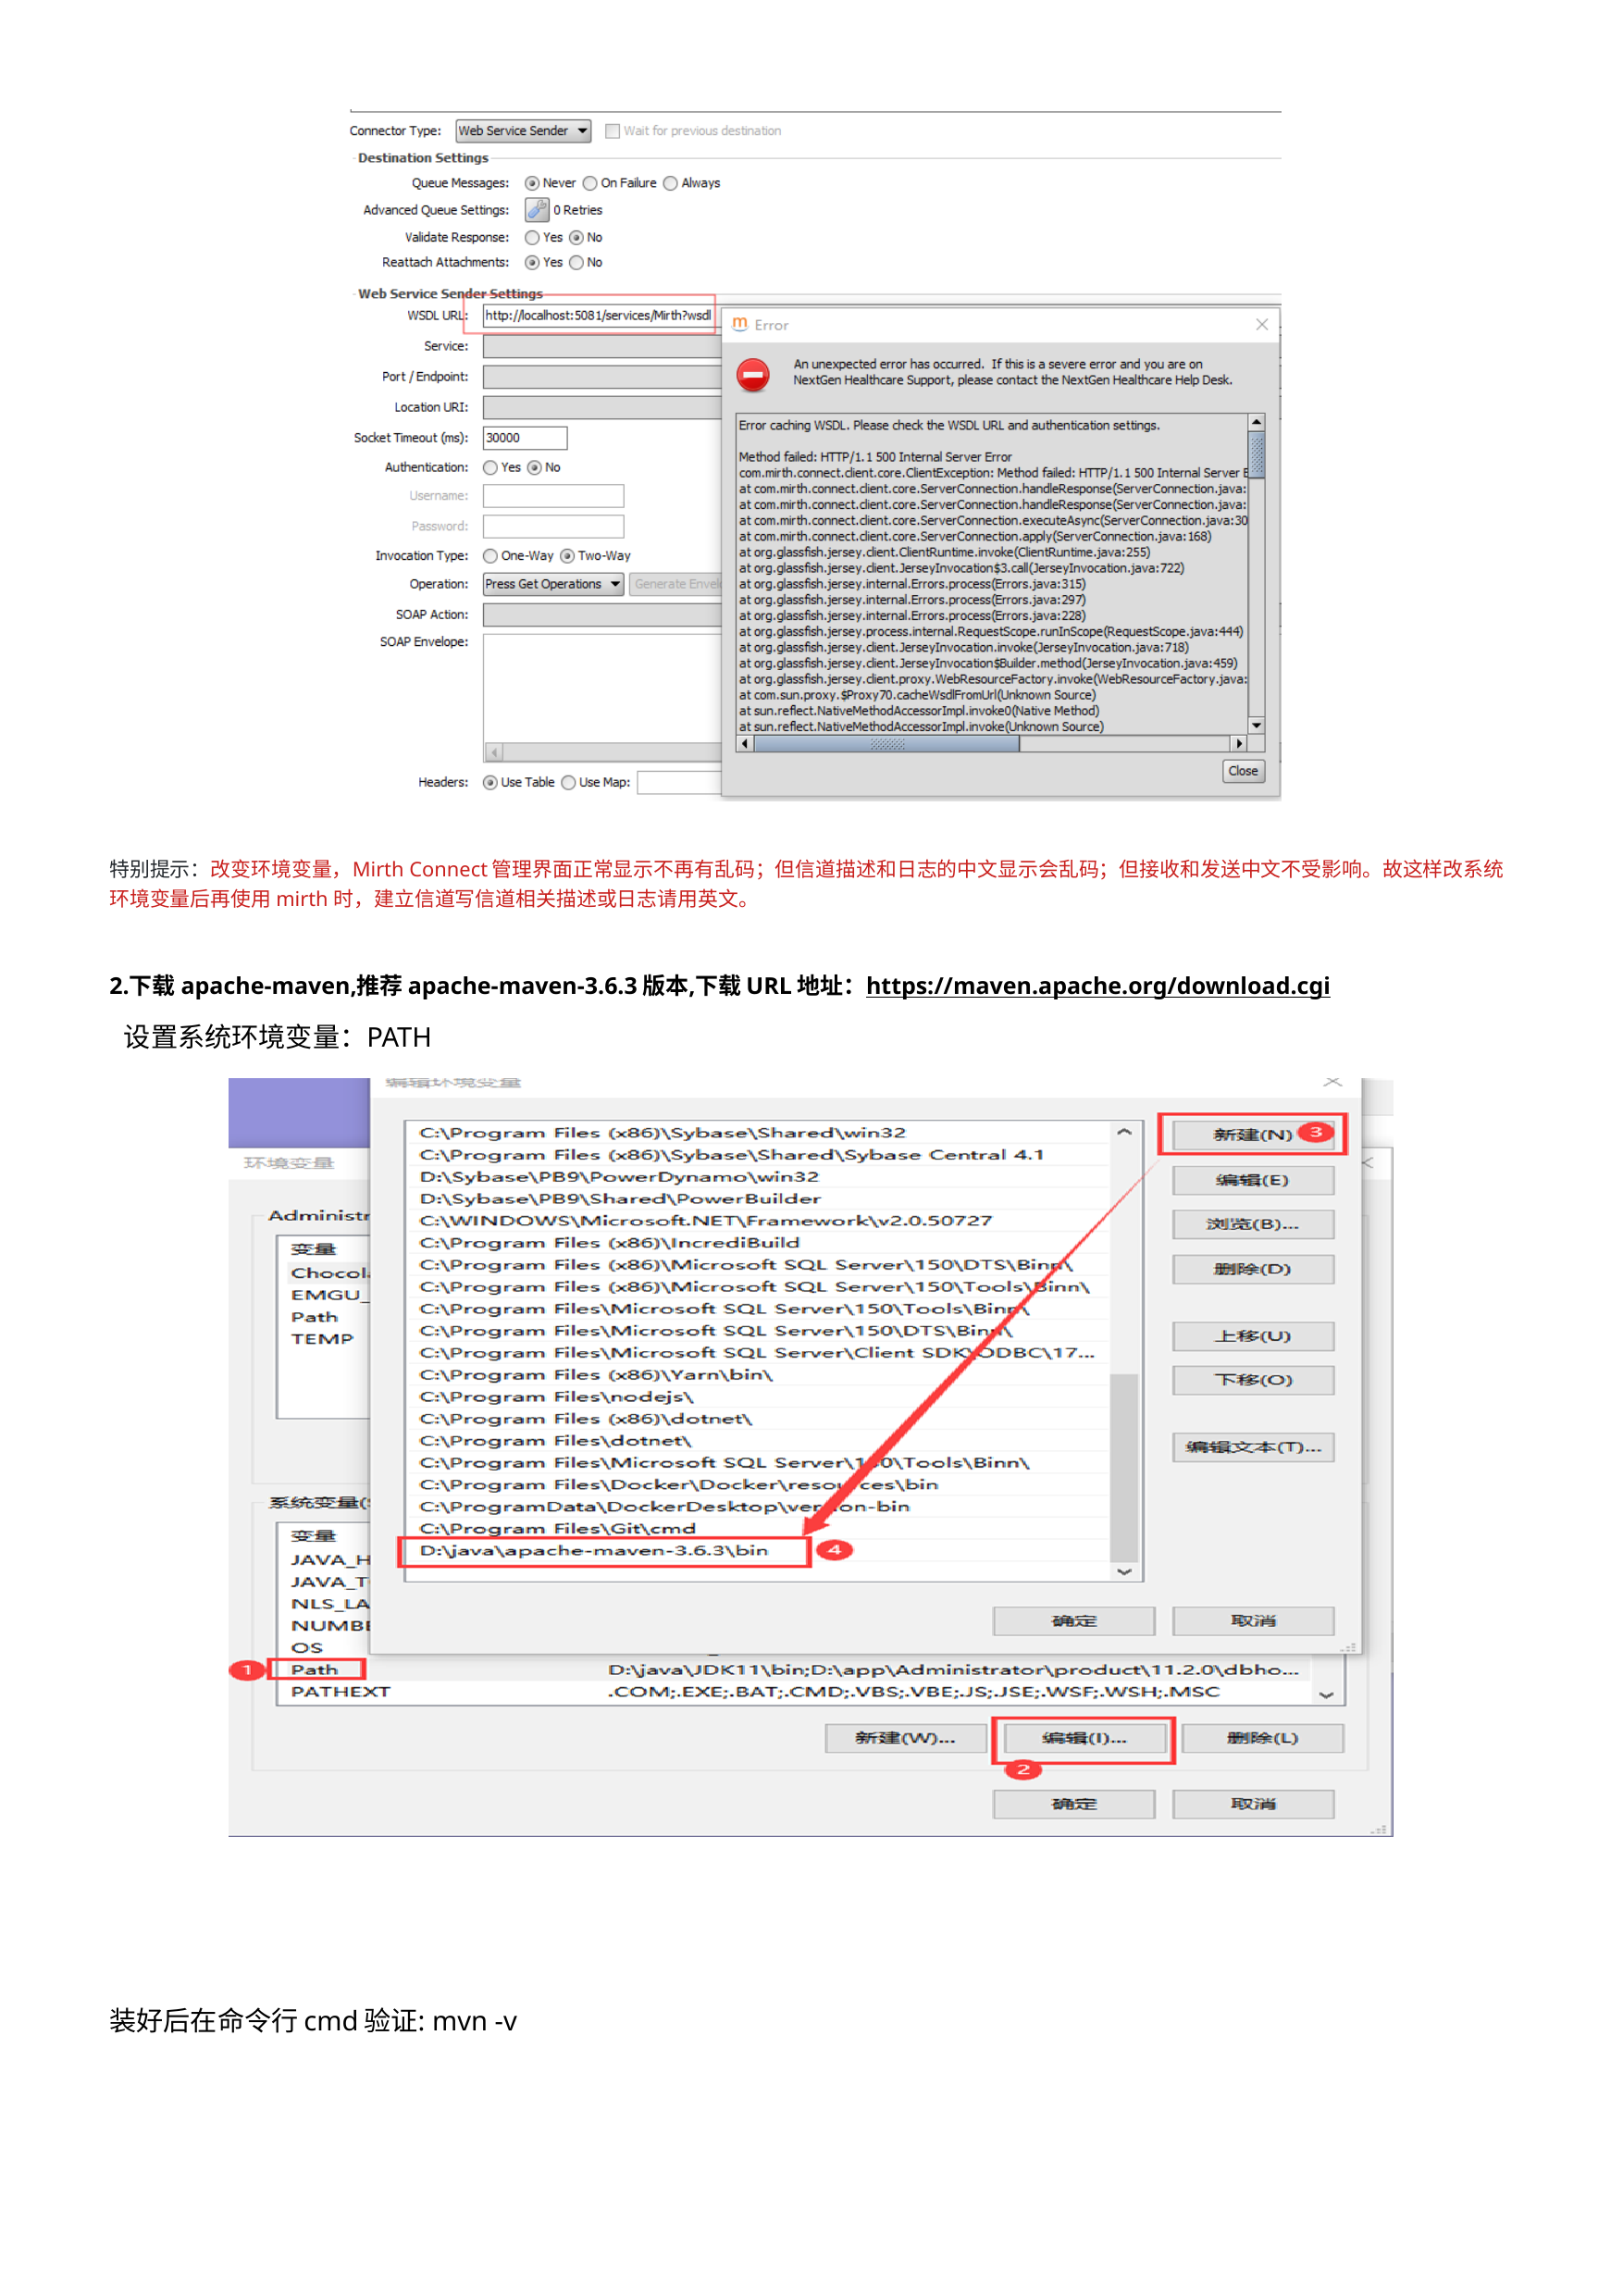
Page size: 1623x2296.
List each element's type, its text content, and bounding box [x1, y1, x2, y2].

text 2.下载 apache-maven,推荐apache-maven-3.6.3版本,下载URL地址：https://maven.apache.org/download.cgi [109, 968, 1514, 1001]
text 设置系统环境变量：PATH [124, 1015, 1499, 1055]
text 特别提示：改变环境变量，Mirth Connect管理界面正常显示不再有乱码；但信道描述和日志的中文显示会乱码；但接收和发送中文不受影响。故这样改系统环境变量后再使用 mirth 时，建立信道写信道相关描述或日志请用英文。 [109, 853, 1514, 912]
text 装好后在命令行cmd验证: mvn -v [109, 2000, 1514, 2039]
picture [341, 109, 1282, 801]
picture [227, 1076, 1396, 1838]
